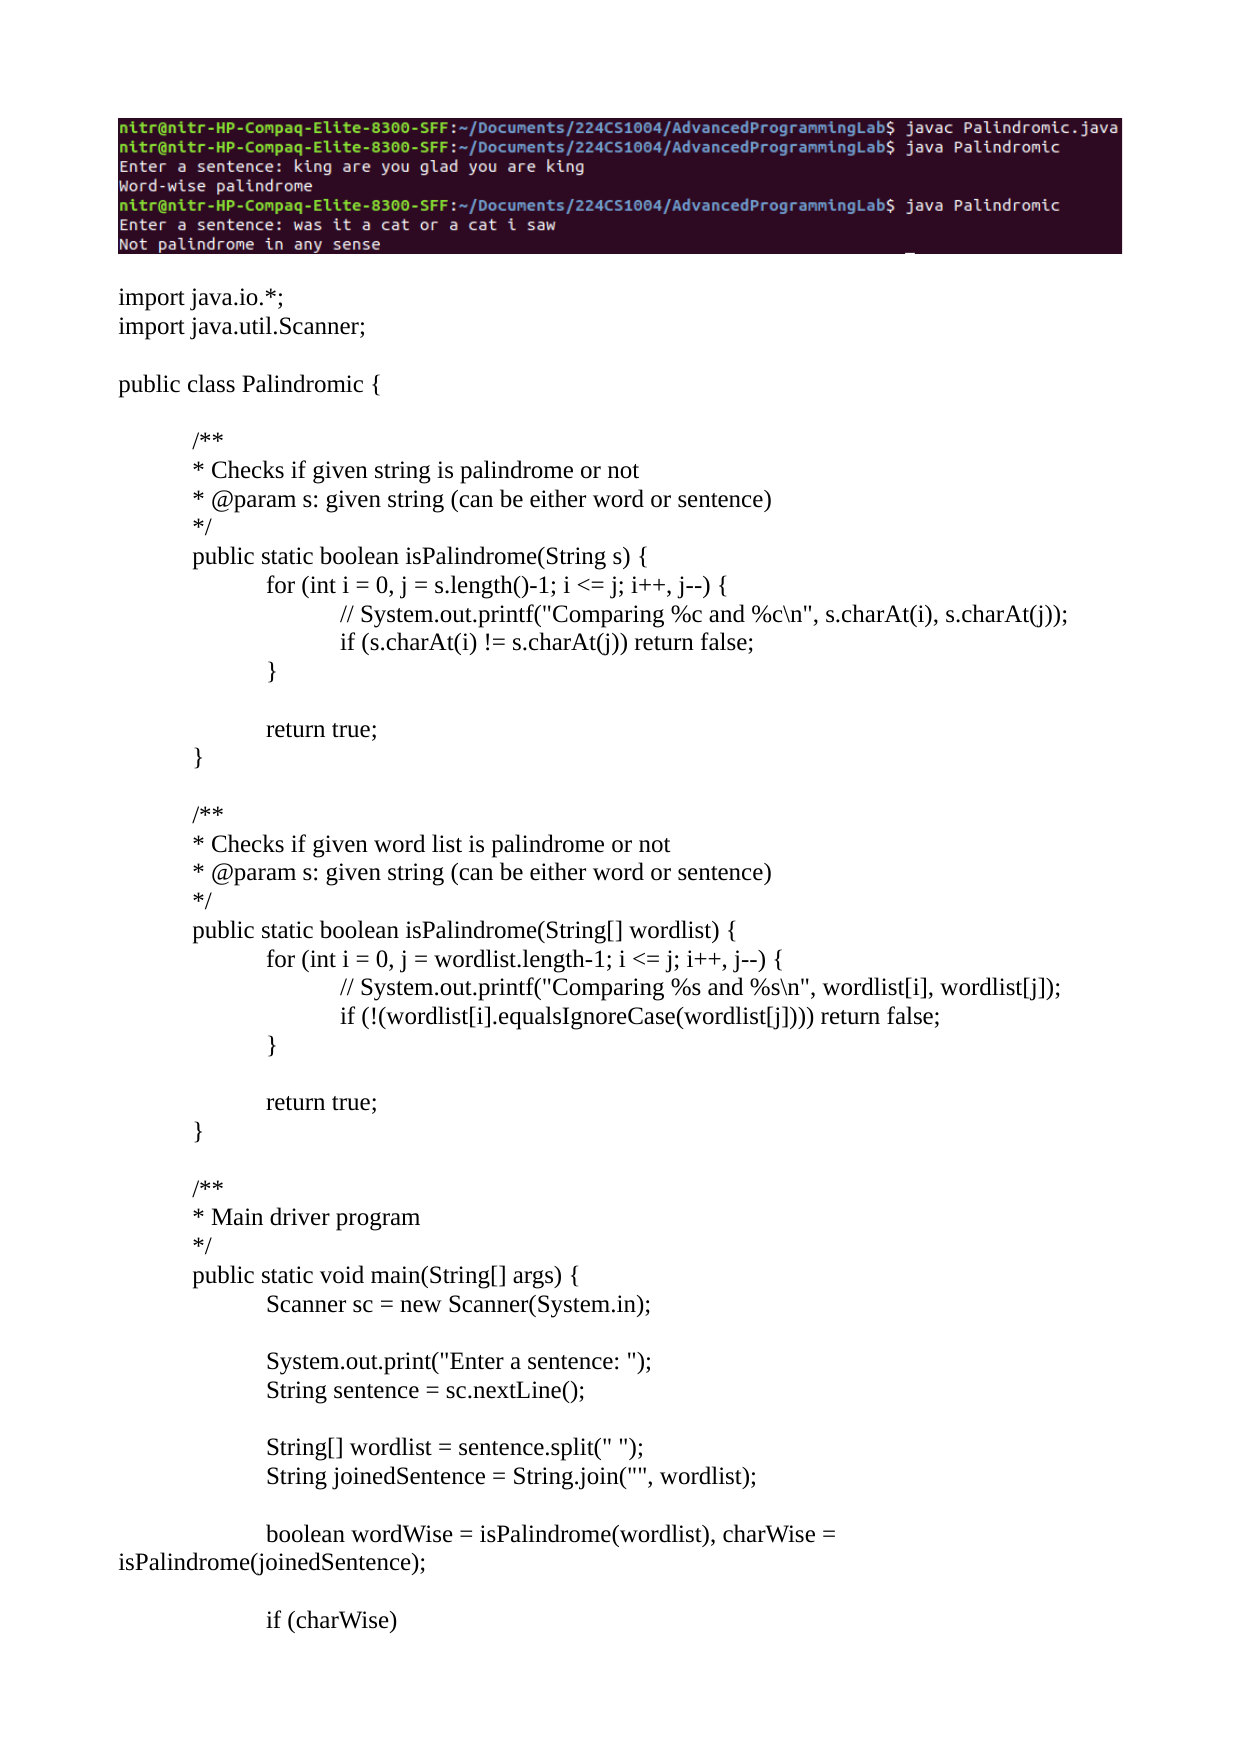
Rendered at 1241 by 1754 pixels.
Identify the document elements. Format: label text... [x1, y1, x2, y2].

text /** [118, 800, 1122, 829]
text } [118, 1030, 1122, 1059]
text System.out.print("Enter a sentence: "); [118, 1346, 1122, 1375]
text String joinedSentence = String.join("", wordlist); [118, 1461, 1122, 1490]
text import java.io.*; [118, 282, 1122, 311]
text */ [118, 1231, 1122, 1260]
text if (charWise) [118, 1605, 1122, 1634]
text String[] wordlist = sentence.split(" "); [118, 1432, 1122, 1461]
text */ [118, 886, 1122, 915]
text if (s.charAt(i) != s.charAt(j)) return false; [118, 627, 1122, 656]
text boolean wordWise = isPalindrome(wordlist), charWise = isPalindrome(joinedSentence); [118, 1519, 1122, 1576]
text * Checks if given word list is palindrome or not [118, 829, 1122, 857]
text for (int i = 0, j = wordlist.length-1; i <= j; i++, j--) { [118, 944, 1122, 972]
text Scanner sc = new Scanner(System.in); [118, 1289, 1122, 1317]
picture [118, 118, 1123, 254]
text */ [118, 512, 1122, 541]
text return true; [118, 1087, 1122, 1116]
text if (!(wordlist[i].equalsIgnoreCase(wordlist[j]))) return false; [118, 1001, 1122, 1030]
text String sentence = sc.nextLine(); [118, 1375, 1122, 1404]
text /** [118, 426, 1122, 455]
text for (int i = 0, j = s.length()-1; i <= j; i++, j--) { [118, 570, 1122, 599]
text } [118, 656, 1122, 685]
text // System.out.printf("Comparing %s and %s\n", wordlist[i], wordlist[j]); [118, 972, 1122, 1001]
text * @param s: given string (can be either word or sentence) [118, 857, 1122, 886]
text import java.util.Scanner; [118, 311, 1122, 340]
text * Main driver program [118, 1202, 1122, 1231]
text } [118, 742, 1122, 771]
text * Checks if given string is palindrome or not [118, 455, 1122, 484]
text // System.out.printf("Comparing %c and %c\n", s.charAt(i), s.charAt(j)); [118, 599, 1122, 627]
text public static boolean isPalindrome(String[] wordlist) { [118, 915, 1122, 944]
text public class Palindromic { [118, 369, 1122, 397]
text public static void main(String[] args) { [118, 1260, 1122, 1289]
text * @param s: given string (can be either word or sentence) [118, 484, 1122, 512]
text } [118, 1116, 1122, 1145]
text return true; [118, 714, 1122, 742]
text public static boolean isPalindrome(String s) { [118, 541, 1122, 570]
text /** [118, 1174, 1122, 1202]
